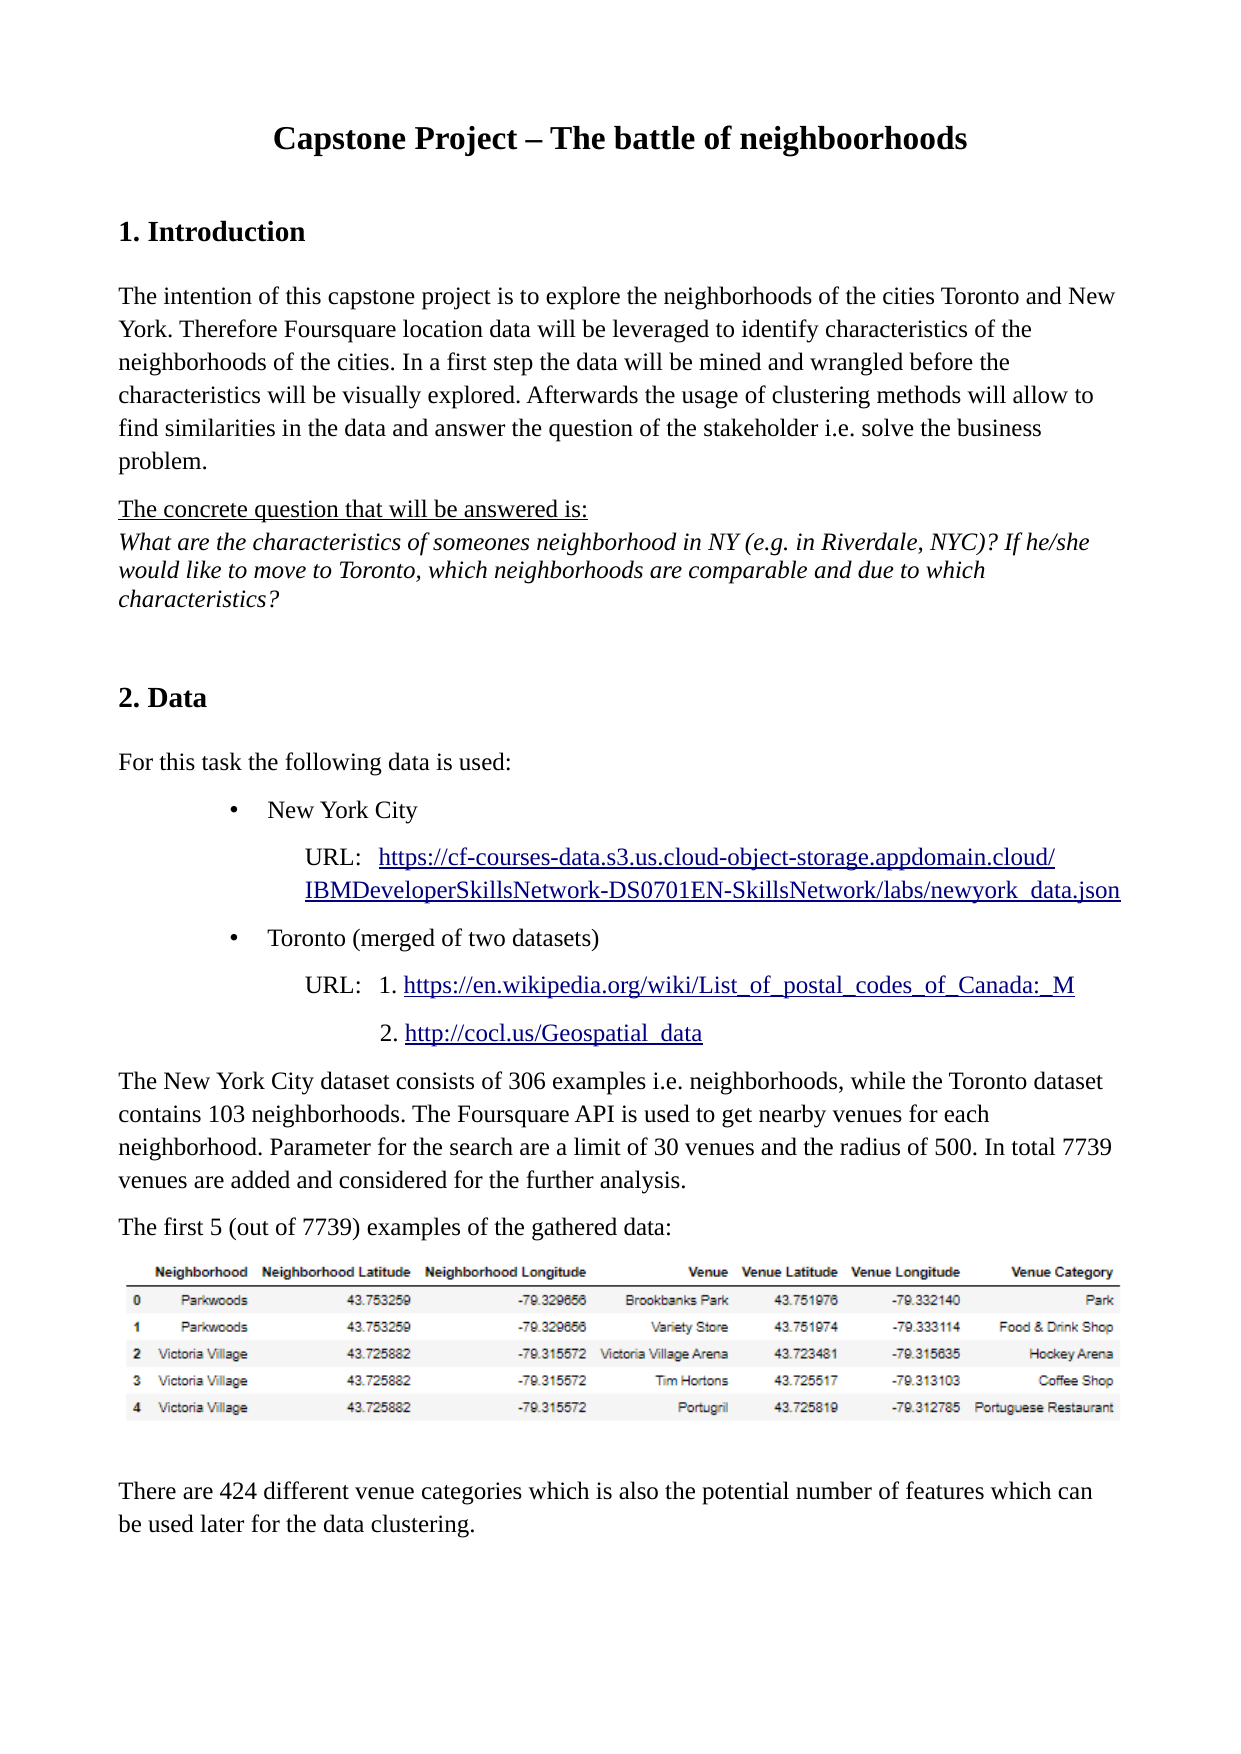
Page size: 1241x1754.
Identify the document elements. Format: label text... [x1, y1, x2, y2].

subtitle What are the characteristics of someones neighborhood in NY (e.g. in Riverdale, NYC)? If he/she would like to move to Toronto, which neighborhoods are comparable and due to which characteristics? [118, 527, 1122, 613]
picture [118, 1260, 1123, 1425]
list Toronto (merged of two datasets) [229, 923, 1122, 952]
text The intention of this capstone project is to explore the neighborhoods of the cities Toronto and New York. Therefore Foursquare location data will be leveraged to identify characteristics of the neighborhoods of the cities. In a first step the data will be mined and wrangled before the characteristics will be visually explored. Afterwards the usage of clustering methods will allow to find similarities in the data and answer the question of the stakeholder i.e. solve the business problem. [118, 281, 1122, 475]
text Capstone Project – The battle of neighboorhoods [118, 118, 1122, 156]
text 2. Data [118, 680, 1122, 714]
list URL: https://cf-courses-data.s3.us.cloud-object-storage.appdomain.cloud/IBMDeveloperSkillsNetwork-DS0701EN-SkillsNetwork/labs/newyork_data.json [267, 842, 1122, 904]
list New York City [229, 795, 1122, 823]
list URL: 1. https://en.wikipedia.org/wiki/List_of_postal_codes_of_Canada:_M [267, 971, 1122, 999]
text There are 424 different venue categories which is also the potential number of features which can be used later for the data clustering. [118, 1476, 1122, 1538]
list 2. http://cocl.us/Geospatial_data [342, 1018, 1122, 1047]
text For this task the following data is used: [118, 747, 1122, 776]
text The New York City dataset consists of 306 examples i.e. neighborhoods, while the Toronto dataset contains 103 neighborhoods. The Foursquare API is used to get nearby venues for each neighborhood. Parameter for the search are a limit of 30 venues and the radius of 500. In total 7739 venues are added and considered for the further analysis. [118, 1066, 1122, 1194]
text The concrete question that will be answered is: [118, 494, 1122, 522]
text 1. Introduction [118, 214, 1122, 247]
text The first 5 (out of 7739) examples of the gathered data: [118, 1212, 1122, 1241]
